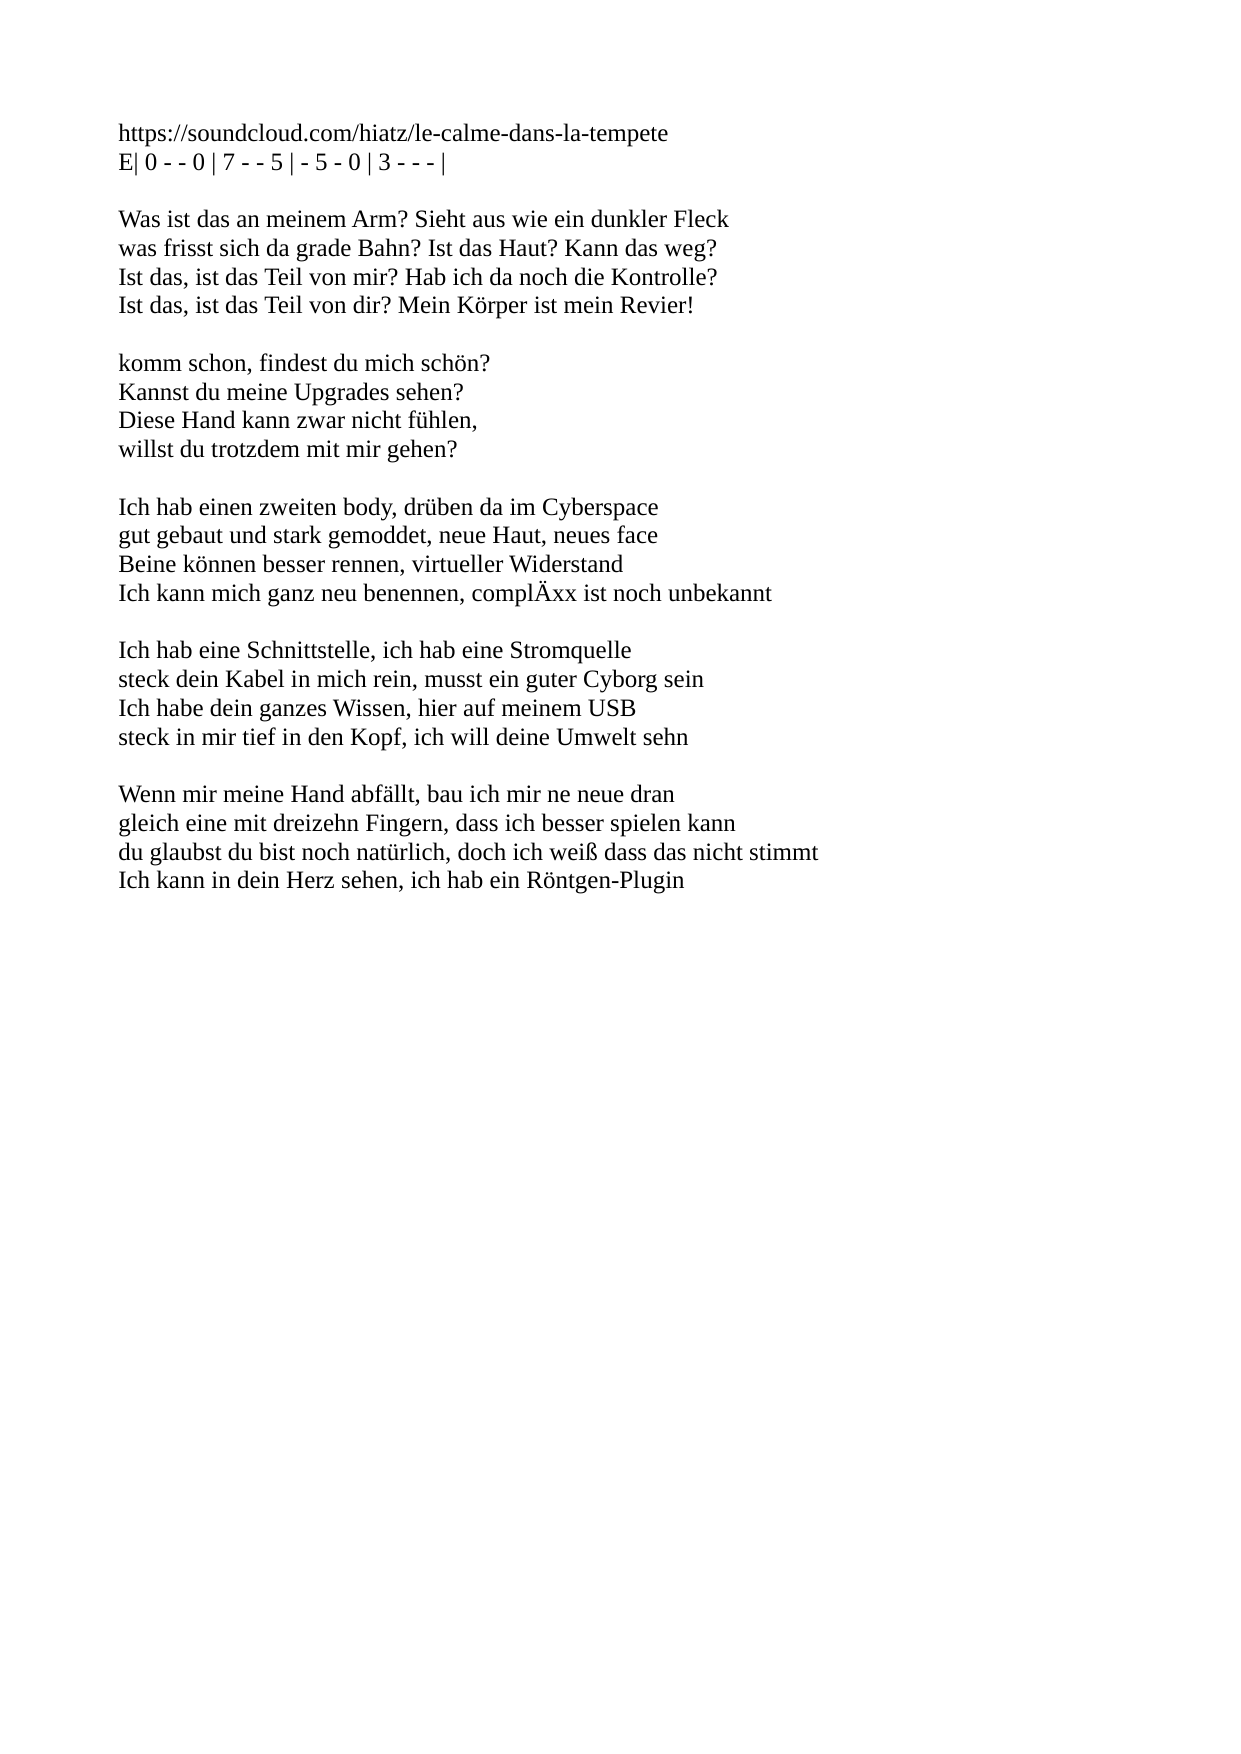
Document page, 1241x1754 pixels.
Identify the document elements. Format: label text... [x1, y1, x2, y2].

text was frisst sich da grade Bahn? Ist das Haut? Kann das weg? [118, 233, 1122, 262]
text komm schon, findest du mich schön? [118, 348, 1122, 377]
text gut gebaut und stark gemoddet, neue Haut, neues face [118, 521, 1122, 549]
text Was ist das an meinem Arm? Sieht aus wie ein dunkler Fleck [118, 204, 1122, 233]
text gleich eine mit dreizehn Fingern, dass ich besser spielen kann [118, 808, 1122, 837]
text Beine können besser rennen, virtueller Widerstand [118, 549, 1122, 578]
text du glaubst du bist noch natürlich, doch ich weiß dass das nicht stimmt [118, 837, 1122, 866]
text Ich kann mich ganz neu benennen, complÄxx ist noch unbekannt [118, 578, 1122, 607]
text Ich hab einen zweiten body, drüben da im Cyberspace [118, 492, 1122, 521]
text Ich habe dein ganzes Wissen, hier auf meinem USB [118, 693, 1122, 722]
text Ich kann in dein Herz sehen, ich hab ein Röntgen-Plugin [118, 866, 1122, 894]
text steck in mir tief in den Kopf, ich will deine Umwelt sehn [118, 722, 1122, 751]
text willst du trotzdem mit mir gehen? [118, 434, 1122, 463]
text E| 0 - - 0 | 7 - - 5 | - 5 - 0 | 3 - - - | [118, 147, 1122, 176]
text steck dein Kabel in mich rein, musst ein guter Cyborg sein [118, 664, 1122, 693]
text Ist das, ist das Teil von dir? Mein Körper ist mein Revier! [118, 291, 1122, 319]
text https://soundcloud.com/hiatz/le-calme-dans-la-tempete [118, 118, 1122, 147]
text Diese Hand kann zwar nicht fühlen, [118, 406, 1122, 434]
text Kannst du meine Upgrades sehen? [118, 377, 1122, 406]
text Wenn mir meine Hand abfällt, bau ich mir ne neue dran [118, 779, 1122, 808]
text Ich hab eine Schnittstelle, ich hab eine Stromquelle [118, 636, 1122, 664]
text Ist das, ist das Teil von mir? Hab ich da noch die Kontrolle? [118, 262, 1122, 291]
